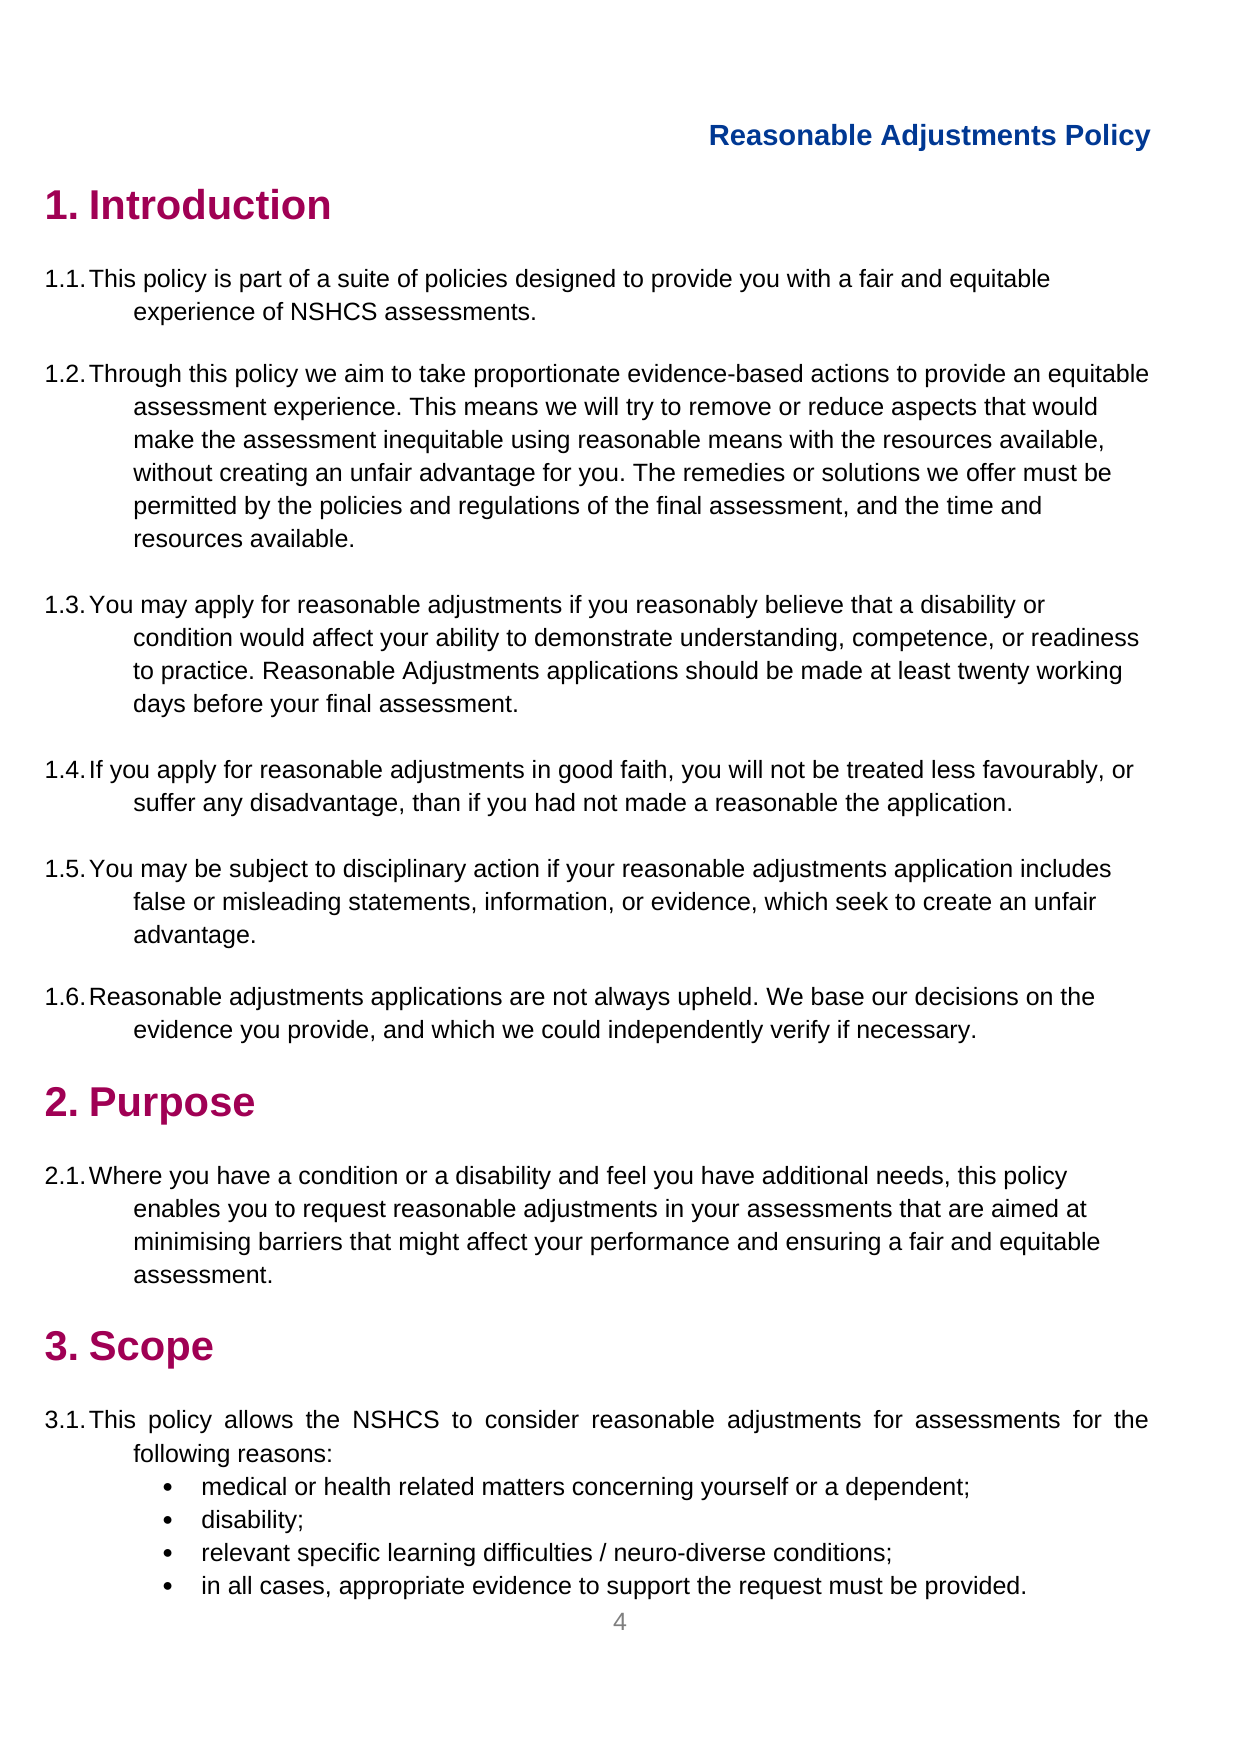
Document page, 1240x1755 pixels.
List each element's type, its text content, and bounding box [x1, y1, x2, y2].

list relevant specific learning difficulties / neuro-diverse conditions; [164, 1538, 1151, 1566]
subtitle Where you have a condition or a disability and feel you have additional needs, this policy enables you to request reasonable adjustments in your assessments that are aimed at minimising barriers that might affect your performance and ensuring a fair and equitable assessment. [44, 1161, 1151, 1289]
subtitle Introduction [44, 180, 1151, 228]
list medical or health related matters concerning yourself or a dependent; [164, 1472, 1151, 1500]
list in all cases, appropriate evidence to support the request must be provided. [164, 1571, 1151, 1599]
subtitle You may be subject to disciplinary action if your reasonable adjustments application includes false or misleading statements, information, or evidence, which seek to create an unfair advantage. [44, 854, 1151, 949]
subtitle Through this policy we aim to take proportionate evidence-based actions to provide an equitable assessment experience. This means we will try to remove or reduce aspects that would make the assessment inequitable using reasonable means with the resources available, without creating an unfair advantage for you. The remedies or solutions we offer must be permitted by the policies and regulations of the final assessment, and the time and resources available. [44, 359, 1151, 553]
subtitle This policy is part of a suite of policies designed to provide you with a fair and equitable experience of NSHCS assessments. [44, 264, 1151, 326]
subtitle Reasonable adjustments applications are not always upheld. We base our decisions on the evidence you provide, and which we could independently verify if necessary. [44, 982, 1151, 1044]
list disability; [164, 1504, 1151, 1533]
subtitle You may apply for reasonable adjustments if you reasonably believe that a disability or condition would affect your ability to demonstrate understanding, competence, or readiness to practice. Reasonable Adjustments applications should be made at least twenty working days before your final assessment. [44, 590, 1151, 718]
subtitle This policy allows the NSHCS to consider reasonable adjustments for assessments for the following reasons: [44, 1406, 1151, 1467]
subtitle If you apply for reasonable adjustments in good faith, you will not be treated less favourably, or suffer any disadvantage, than if you had not made a reasonable the application. [44, 755, 1151, 817]
subtitle Scope [44, 1322, 1151, 1369]
subtitle Purpose [44, 1077, 1151, 1125]
